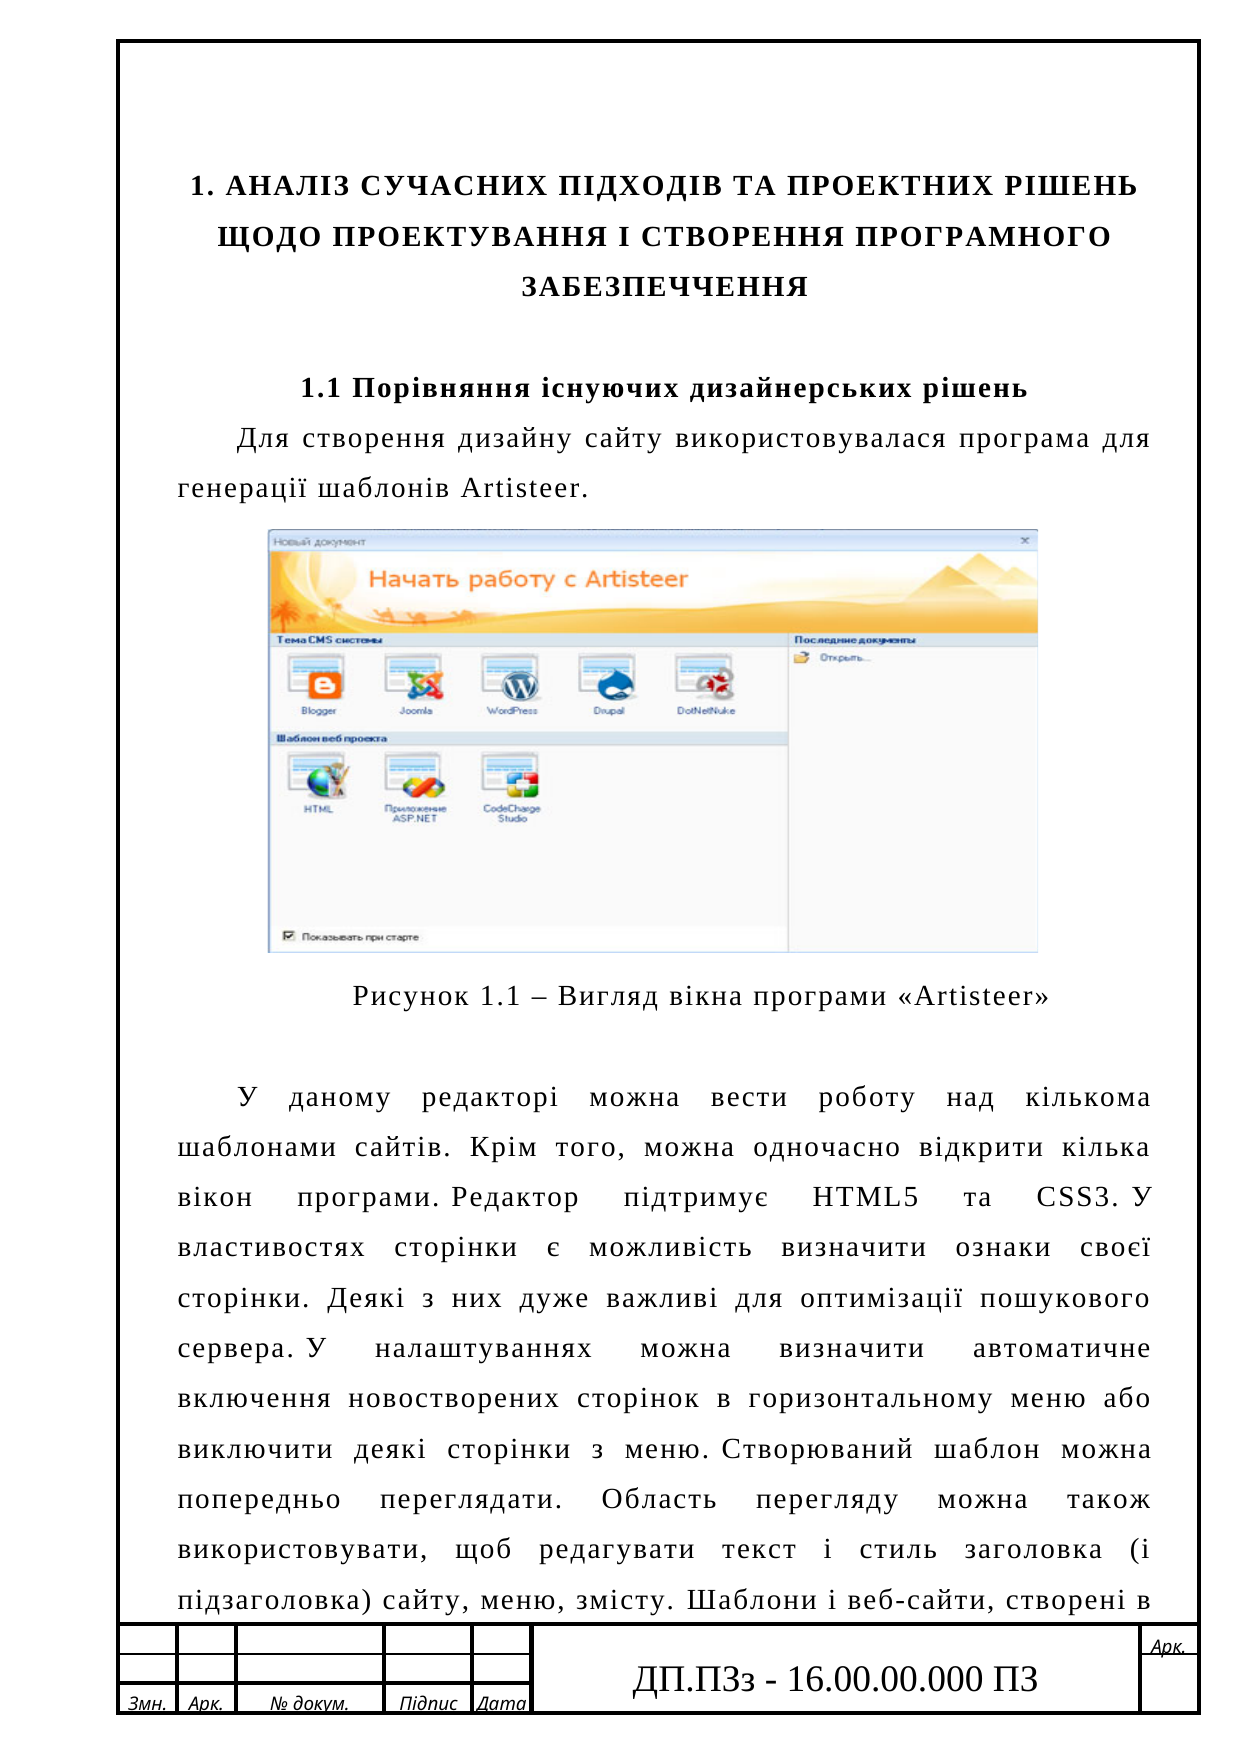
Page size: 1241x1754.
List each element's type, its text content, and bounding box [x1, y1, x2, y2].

text 1. АНАЛІЗ СУЧАСНИХ ПІДХОДІВ ТА ПРОЕКТНИХ РІШЕНЬ ЩОДО ПРОЕКТУВАННЯ І СТВОРЕННЯ ПРОГРАМНОГО ЗАБЕЗПЕЧЧЕННЯ [177, 168, 1152, 303]
text У даному редакторі можна вести роботу над кількома шаблонами сайтів. Крім того, можна одночасно відкрити кілька вікон програми. Редактор підтримує HTML5 та CSS3. У властивостях сторінки є можливість визначити ознаки своєї сторінки. Деякі з них дуже важливі для оптимізації пошукового сервера. У налаштуваннях можна визначити автоматичне включення новостворених сторінок в горизонтальному меню або виключити деякі сторінки з меню. Створюваний шаблон можна попередньо переглядати. Область перегляду можна також використовувати, щоб редагувати текст і стиль заголовка (і підзаголовка) сайту, меню, змісту. Шаблони і веб-сайти, створені в [177, 1079, 1152, 1615]
text Рисунок 1.1 – Вигляд вікна програми «Artisteer» [177, 978, 1152, 1012]
text Для створення дизайну сайту використовувалася програма для генерації шаблонів Artisteer. [177, 420, 1152, 504]
text 1.1 Порівняння існуючих дизайнерських рішень [177, 370, 1152, 403]
picture [267, 529, 1039, 953]
